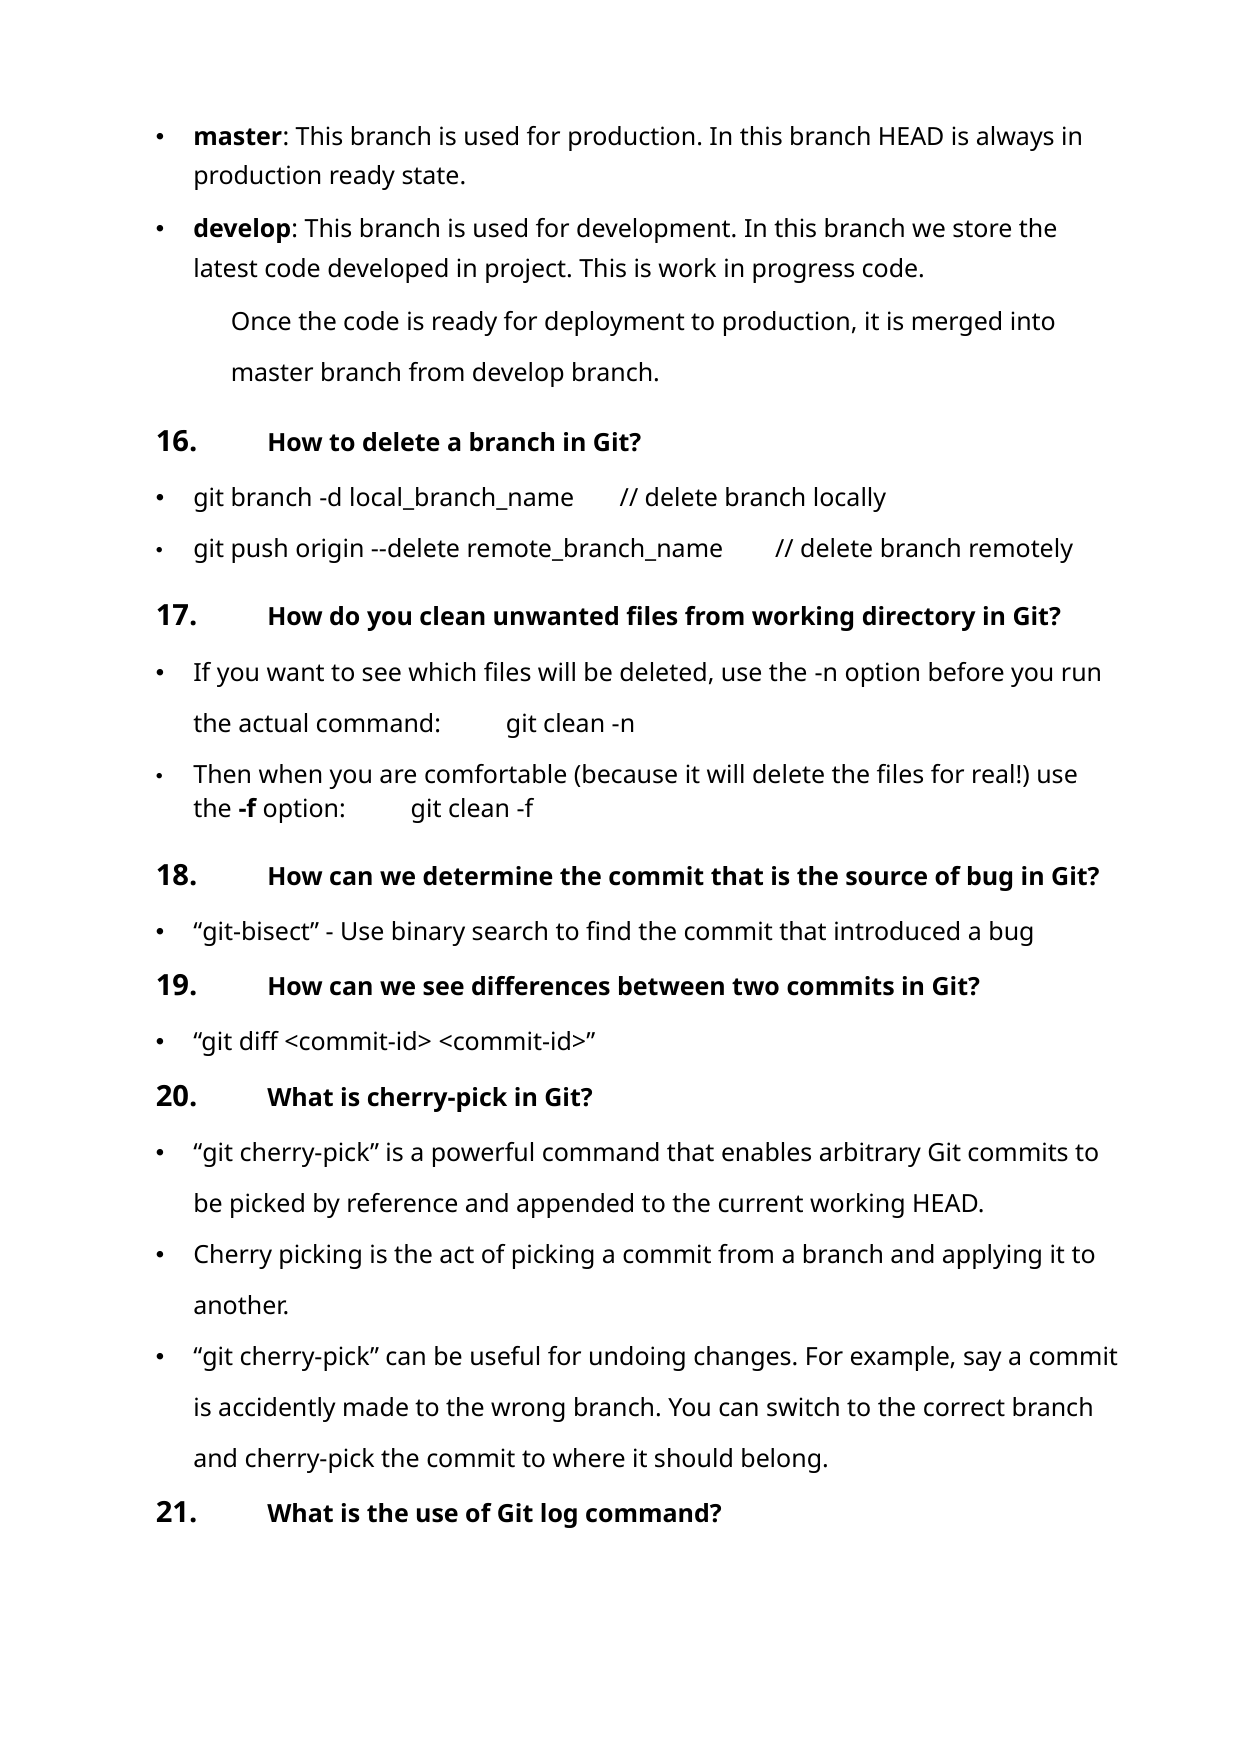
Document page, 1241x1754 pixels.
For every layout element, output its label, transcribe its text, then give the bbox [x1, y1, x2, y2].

list “git diff <commit-id> <commit-id>” [156, 1024, 1122, 1058]
list Once the code is ready for deployment to production, it is merged into master branch from develop branch. [193, 304, 1122, 389]
list git push origin --delete remote_branch_name // delete branch remotely [156, 531, 1122, 565]
list “git cherry-pick” can be useful for undoing changes. For example, say a commit is accidently made to the wrong branch. You can switch to the correct branch and cherry-pick the commit to where it should belong. [156, 1338, 1122, 1475]
list How can we see differences between two commits in Git? [156, 964, 1122, 1004]
list What is cherry-pick in Git? [156, 1075, 1122, 1114]
list Then when you are comfortable (because it will delete the files for real!) use the -f option: git clean -f [156, 756, 1122, 824]
list develop: This branch is used for development. In this branch we store the latest code developed in project. This is work in progress code. [156, 211, 1122, 284]
list “git-bisect” - Use binary search to find the commit that introduced a bug [156, 913, 1122, 947]
list How do you clean unwanted files from working directory in Git? [156, 595, 1122, 634]
list “git cherry-pick” is a powerful command that enables arbitrary Git commits to be picked by reference and appended to the current working HEAD. [156, 1134, 1122, 1219]
list How can we determine the commit that is the source of bug in Git? [156, 854, 1122, 893]
list What is the use of Git log command? [156, 1492, 1122, 1531]
list If you want to see which files will be deleted, use the -n option before you run the actual command: git clean -n [156, 654, 1122, 739]
list How to delete a branch in Git? [156, 421, 1122, 460]
list Cherry picking is the act of picking a commit from a branch and applying it to another. [156, 1236, 1122, 1322]
list git branch -d local_branch_name // delete branch locally [156, 480, 1122, 514]
list master: This branch is used for production. In this branch HEAD is always in production ready state. [156, 118, 1122, 191]
